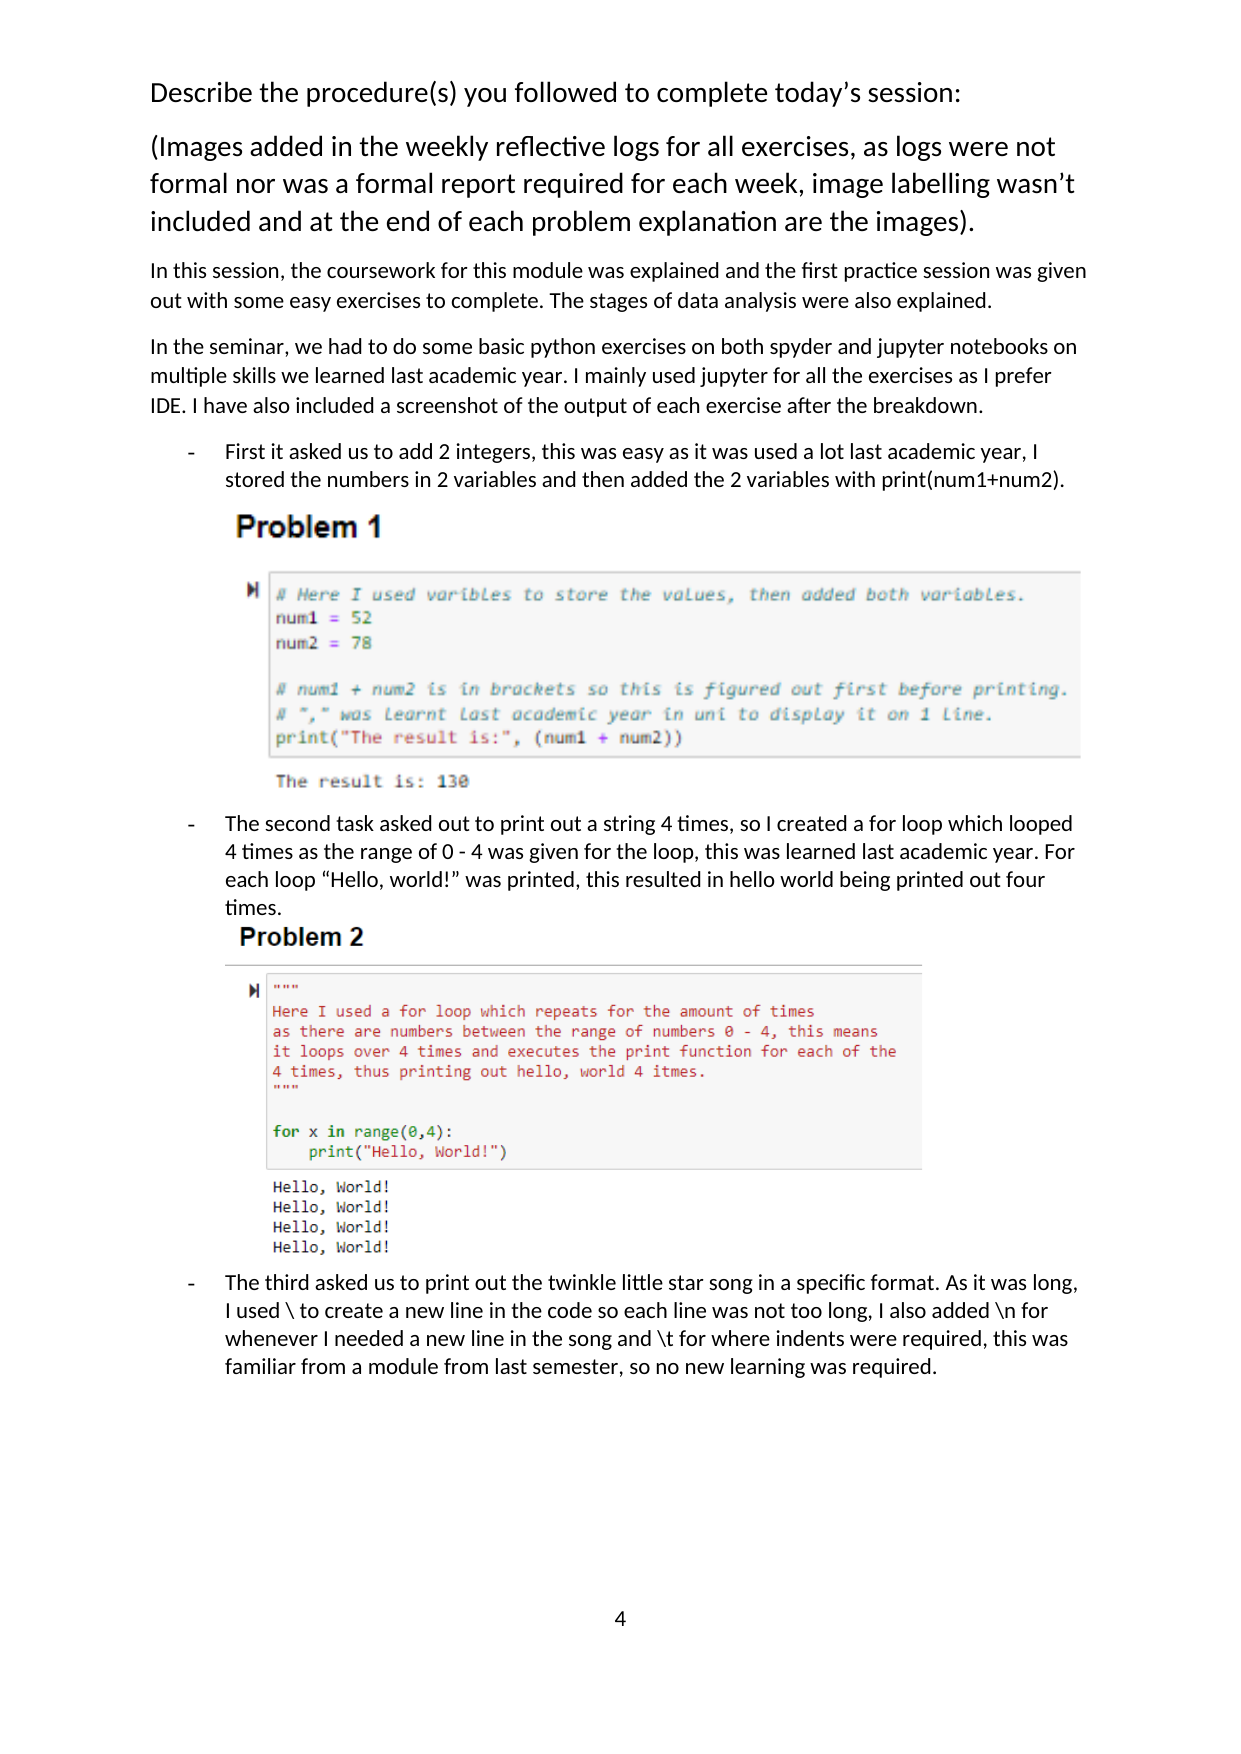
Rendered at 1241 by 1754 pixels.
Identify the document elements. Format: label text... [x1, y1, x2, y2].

list The third asked us to print out the twinkle little star song in a specific format. As it was long, I used \ to create a new line in the code so each line was not too long, I also added \n for whenever I needed a new line in the song and \t for where indents were required, this was familiar from a module from last semester, so no new learning was required. [187, 1268, 1090, 1380]
list The second task asked out to print out a string 4 times, so I created a for loop which looped 4 times as the range of 0 - 4 was given for the loop, this was learned last academic year. For each loop “Hello, world!” was printed, this resulted in hello world being printed out four times. [187, 809, 1090, 921]
text Describe the procedure(s) you followed to complete today’s session: [150, 74, 1090, 109]
text (Images added in the weekly reflective logs for all exercises, as logs were not formal nor was a formal report required for each week, image labelling wasn’t included and at the end of each problem explanation are the images). [150, 128, 1090, 238]
list First it asked us to add 2 integers, this was easy as it was used a lot last academic year, I stored the numbers in 2 variables and then added the 2 variables with print(num1+num2). [187, 437, 1090, 493]
text In the seminar, we had to do some basic python exercises on both spyder and jupyter notebooks on multiple skills we learned last academic year. I mainly used jupyter for all the exercises as I prefer IDE. I have also included a screenshot of the output of each exercise after the breakdown. [150, 332, 1090, 419]
text In this session, the coursework for this module was explained and the first practice session was given out with some easy exercises to complete. The stages of data analysis were also explained. [150, 257, 1090, 314]
